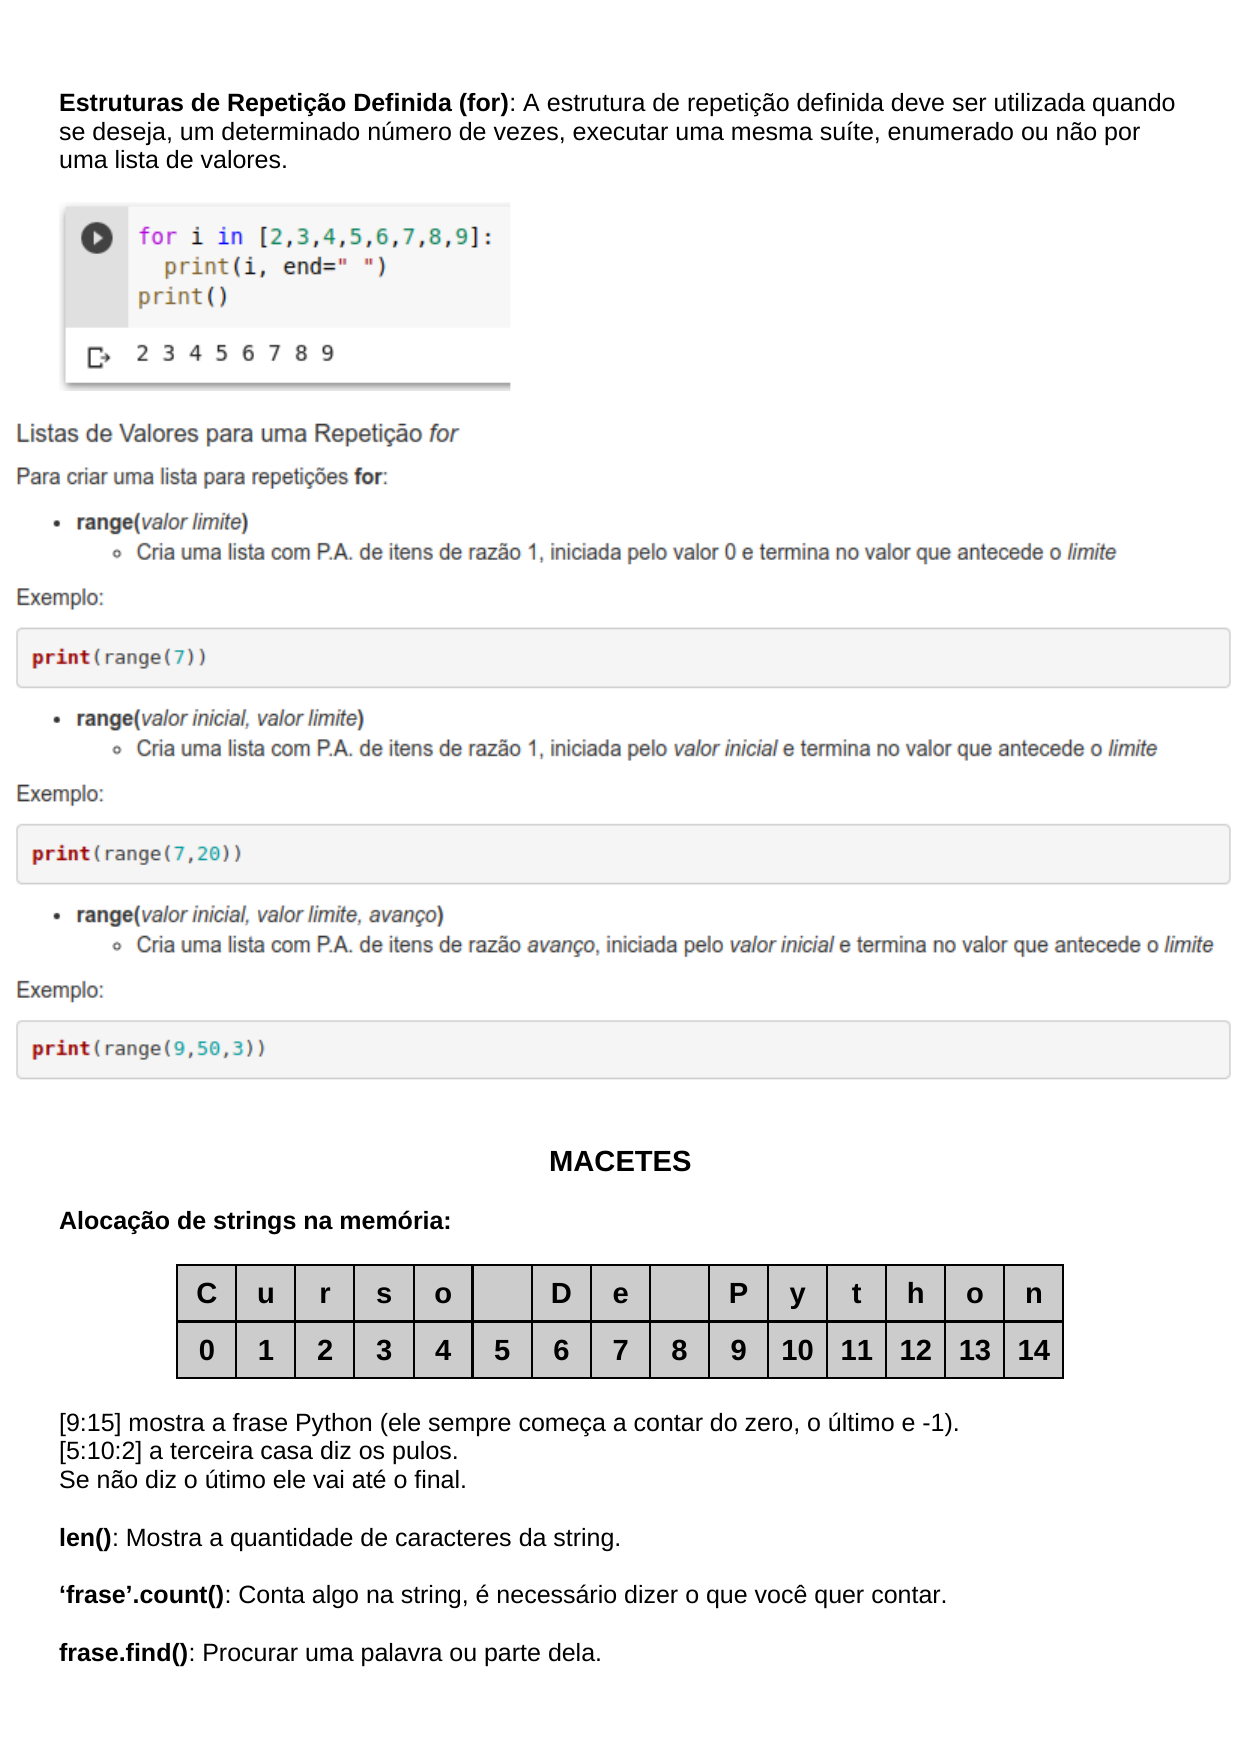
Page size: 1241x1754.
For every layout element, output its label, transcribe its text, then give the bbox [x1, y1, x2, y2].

table_header u [237, 1266, 294, 1320]
text [5:10:2] a terceira casa diz os pulos. [59, 1436, 1181, 1465]
table_header D [533, 1266, 590, 1320]
table_header [474, 1266, 531, 1320]
text Se não diz o útimo ele vai até o final. [59, 1465, 1181, 1494]
table_header s [355, 1266, 413, 1320]
table_cell 10 [769, 1323, 826, 1377]
picture [9, 418, 1234, 1087]
text ‘frase’.count(): Conta algo na string, é necessário dizer o que você quer contar. [59, 1580, 1181, 1609]
picture [58, 202, 511, 391]
table_header e [592, 1266, 649, 1320]
table_header o [946, 1266, 1003, 1320]
table_cell 3 [355, 1323, 413, 1377]
table_cell 1 [237, 1323, 294, 1377]
table_cell 2 [296, 1323, 353, 1377]
table_cell 0 [178, 1323, 235, 1377]
table_header o [415, 1266, 471, 1320]
table_header y [769, 1266, 826, 1320]
table_header h [887, 1266, 944, 1320]
table_header r [296, 1266, 353, 1320]
table_header P [710, 1266, 767, 1320]
table_cell 9 [710, 1323, 767, 1377]
table_cell 8 [651, 1323, 708, 1377]
table_header C [178, 1266, 235, 1320]
table_cell 5 [474, 1323, 531, 1377]
table_cell 11 [828, 1323, 885, 1377]
text len(): Mostra a quantidade de caracteres da string. [59, 1523, 1181, 1551]
text [9:15] mostra a frase Python (ele sempre começa a contar do zero, o último e -1). [59, 1408, 1181, 1436]
table_header t [828, 1266, 885, 1320]
text Alocação de strings na memória: [59, 1206, 1181, 1235]
table_cell 13 [946, 1323, 1003, 1377]
text MACETES [59, 1144, 1181, 1178]
table_header n [1005, 1266, 1062, 1320]
table_cell 14 [1005, 1323, 1062, 1377]
table_header [651, 1266, 708, 1320]
table_cell 12 [887, 1323, 944, 1377]
table_cell 4 [415, 1323, 471, 1377]
table_cell 6 [533, 1323, 590, 1377]
text frase.find(): Procurar uma palavra ou parte dela. [59, 1638, 1181, 1666]
table_cell 7 [592, 1323, 649, 1377]
text Estruturas de Repetição Definida (for): A estrutura de repetição definida deve ser utilizada quando se deseja, um determinado número de vezes, executar uma mesma suíte, enumerado ou não por uma lista de valores. [59, 88, 1181, 174]
